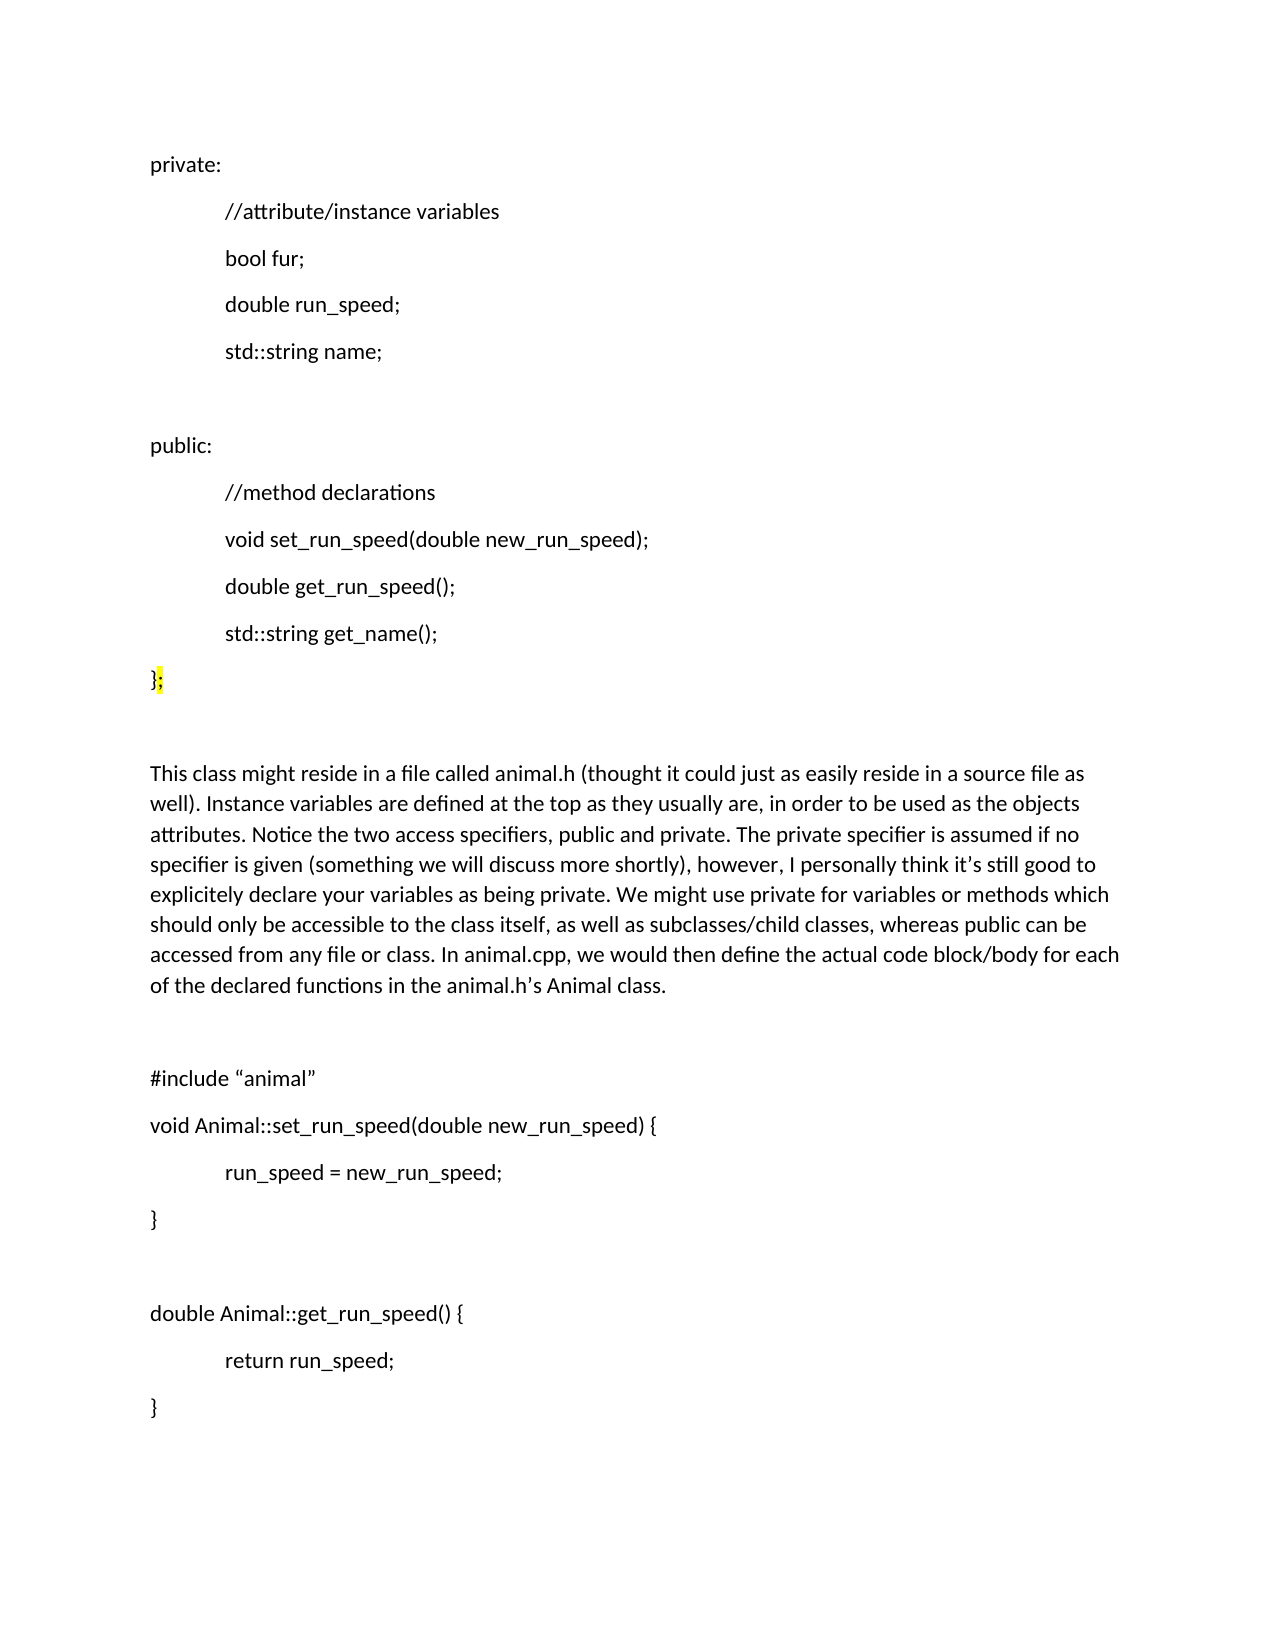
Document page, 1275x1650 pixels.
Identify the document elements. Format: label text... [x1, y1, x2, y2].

text This class might reside in a file called animal.h (thought it could just as easily reside in a source file as well). Instance variables are defined at the top as they usually are, in order to be used as the objects attributes. Notice the two access specifiers, public and private. The private specifier is assumed if no specifier is given (something we will discuss more shortly), however, I personally think it’s still good to explicitely declare your variables as being private. We might use private for variables or methods which should only be accessible to the class itself, as well as subclasses/child classes, whereas public can be accessed from any file or class. In animal.cpp, we would then define the actual code block/body for each of the declared functions in the animal.h’s Animal class. [150, 759, 1125, 999]
text #include “animal” [150, 1064, 1125, 1093]
text double run_speed; [150, 291, 1125, 319]
text std::string get_name(); [150, 619, 1125, 647]
text double Animal::get_run_speed() { [150, 1299, 1125, 1327]
text } [150, 1205, 1125, 1233]
text std::string name; [150, 337, 1125, 366]
text public: [150, 431, 1125, 459]
text //method declarations [150, 478, 1125, 506]
text return run_speed; [150, 1346, 1125, 1374]
text double get_run_speed(); [150, 572, 1125, 600]
text } [150, 1393, 1125, 1421]
text void Animal::set_run_speed(double new_run_speed) { [150, 1111, 1125, 1139]
text void set_run_speed(double new_run_speed); [150, 525, 1125, 553]
text //attribute/instance variables [150, 197, 1125, 225]
text bool fur; [150, 244, 1125, 272]
text run_speed = new_run_speed; [150, 1158, 1125, 1186]
text }; [150, 666, 1125, 694]
text private: [150, 150, 1125, 178]
